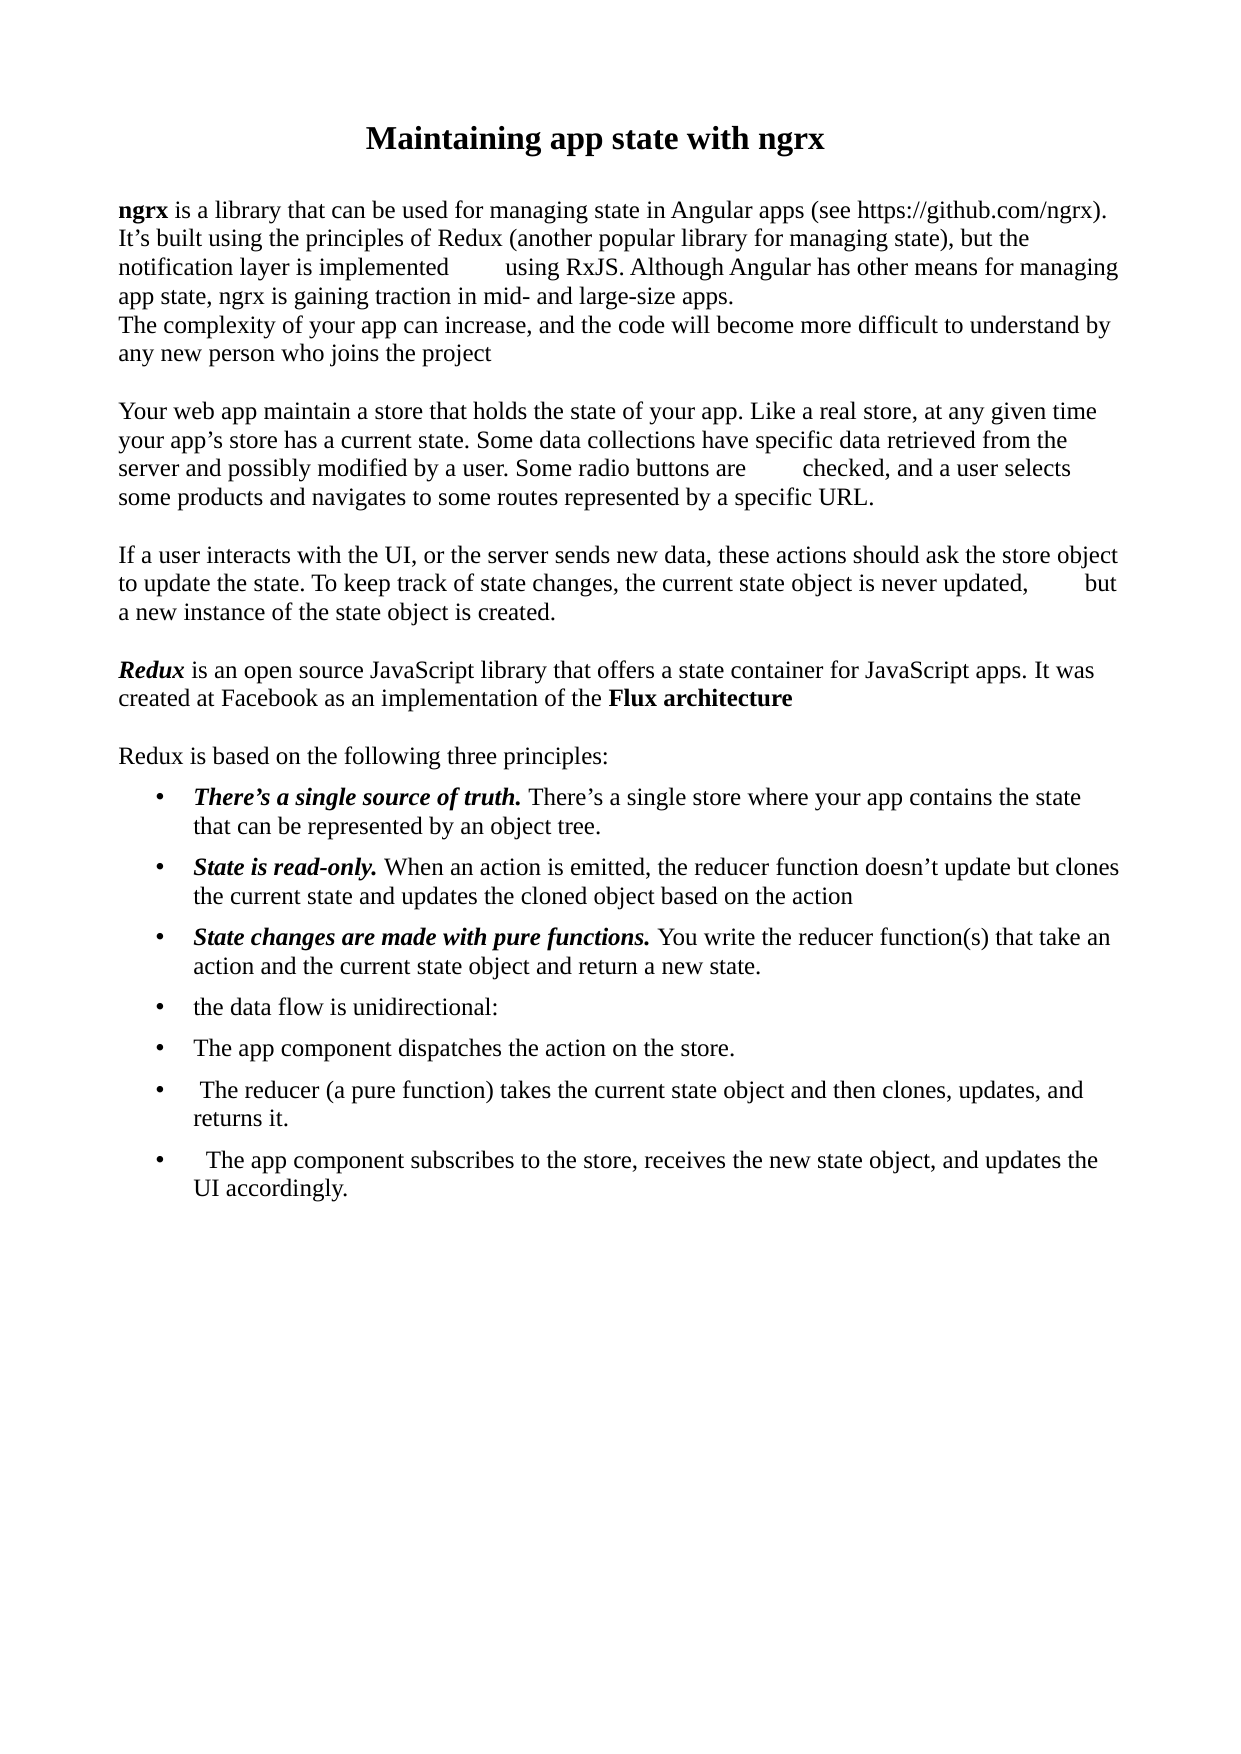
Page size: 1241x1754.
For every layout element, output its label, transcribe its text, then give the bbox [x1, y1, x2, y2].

list State is read-only. When an action is emitted, the reducer function doesn’t update but clones the current state and updates the cloned object based on the action [156, 852, 1122, 910]
list The reducer (a pure function) takes the current state object and then clones, updates, and returns it. [156, 1075, 1122, 1132]
list There’s a single source of truth. There’s a single store where your app contains the state that can be represented by an object tree. [156, 782, 1122, 840]
text The complexity of your app can increase, and the code will become more difficult to understand by any new person who joins the project [118, 310, 1122, 367]
text If a user interacts with the UI, or the server sends new data, these actions should ask the store object to update the state. To keep track of state changes, the current state object is never updated, but a new instance of the state object is created. [118, 540, 1122, 626]
text Redux is based on the following three principles: [118, 741, 1122, 770]
text Your web app maintain a store that holds the state of your app. Like a real store, at any given time your app’s store has a current state. Some data collections have specific data retrieved from the server and possibly modified by a user. Some radio buttons are checked, and a user selects some products and navigates to some routes represented by a specific URL. [118, 396, 1122, 511]
list State changes are made with pure functions. You write the reducer function(s) that take an action and the current state object and return a new state. [156, 922, 1122, 980]
text ngrx is a library that can be used for managing state in Angular apps (see https://github.com/ngrx). It’s built using the principles of Redux (another popular library for managing state), but the notification layer is implemented using RxJS. Although Angular has other means for managing app state, ngrx is gaining traction in mid- and large-size apps. [118, 195, 1122, 310]
list The app component dispatches the action on the store. [156, 1033, 1122, 1062]
text Maintaining app state with ngrx [118, 118, 1122, 156]
list The app component subscribes to the store, receives the new state object, and updates the UI accordingly. [156, 1145, 1122, 1202]
text Redux is an open source JavaScript library that offers a state container for JavaScript apps. It was created at Facebook as an implementation of the Flux architecture [118, 655, 1122, 712]
list the data flow is unidirectional: [156, 992, 1122, 1021]
